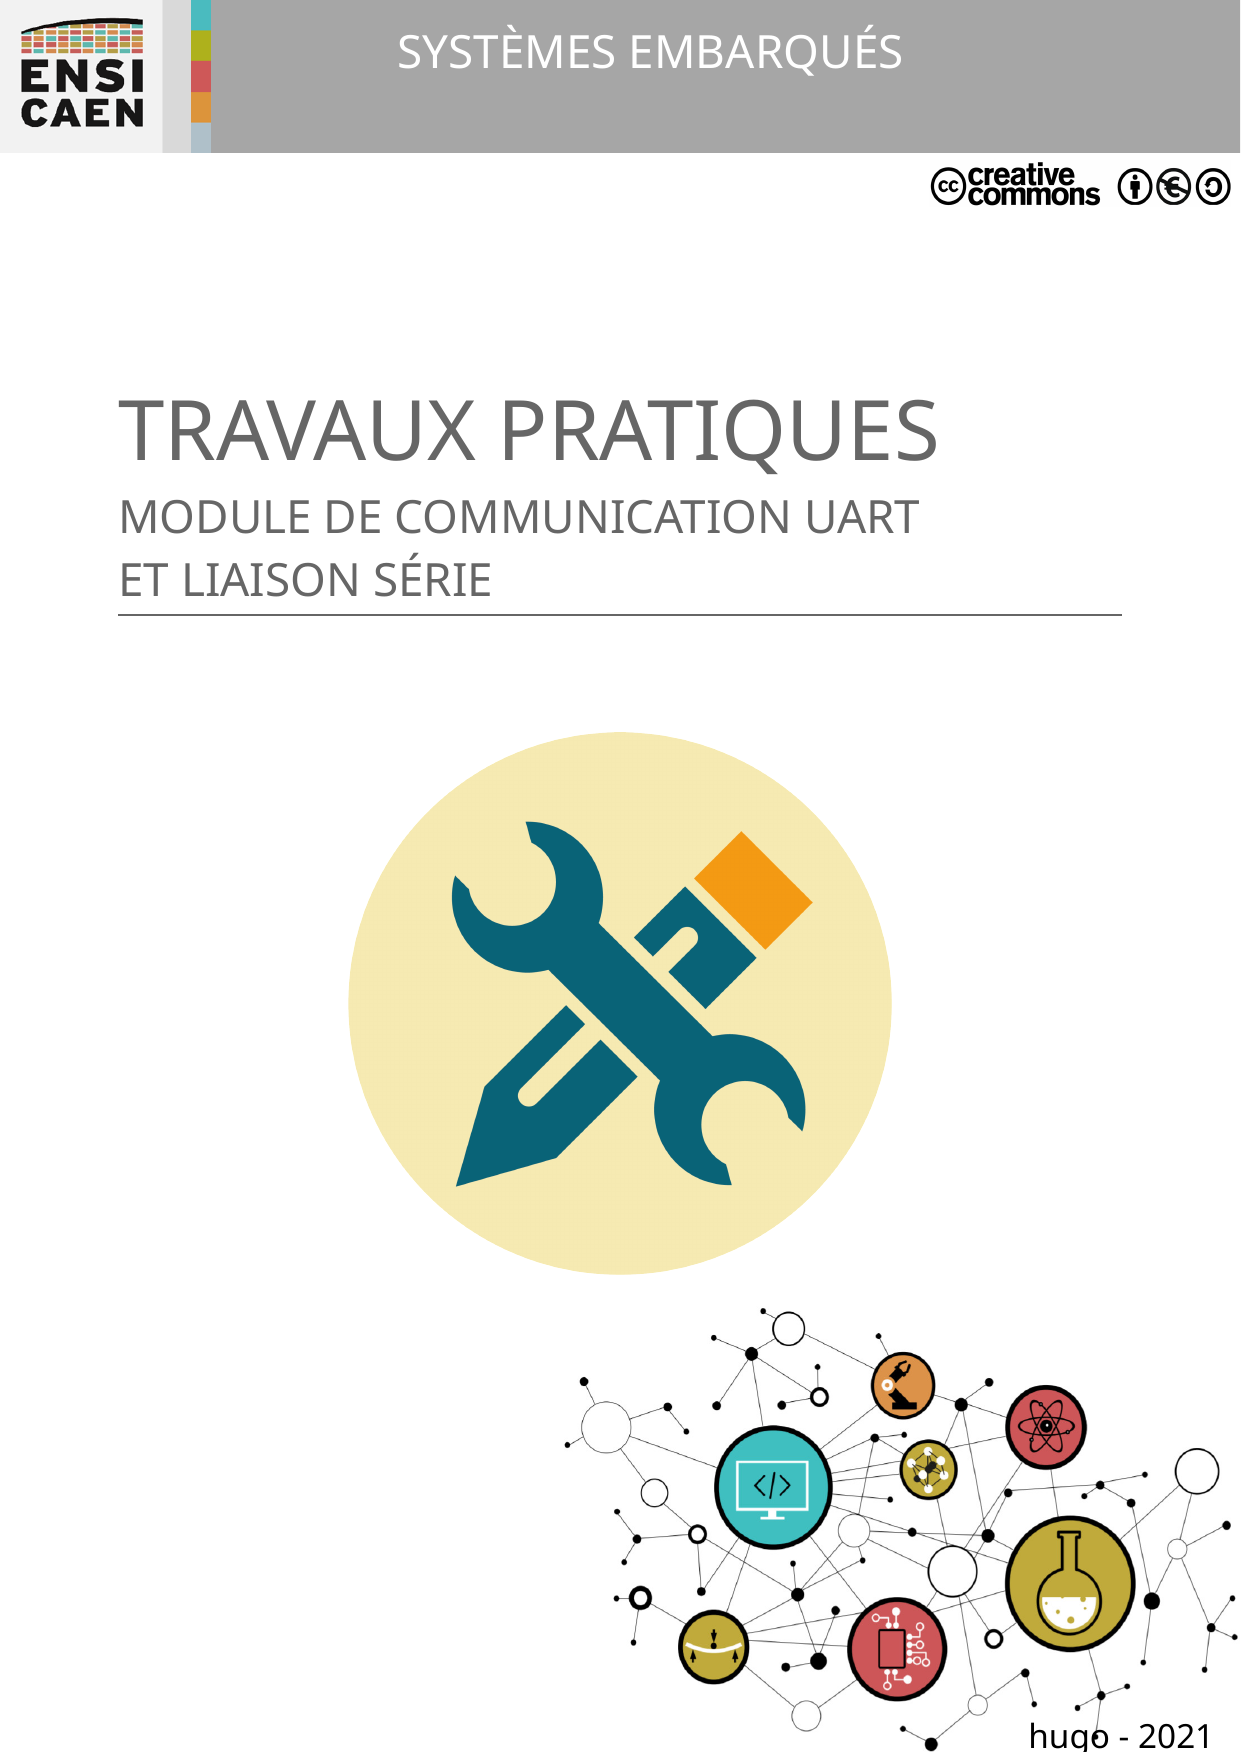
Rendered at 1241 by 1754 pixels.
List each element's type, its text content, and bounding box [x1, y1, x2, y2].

text TRAVAUX PRATIQUES [118, 371, 1122, 485]
picture [348, 732, 892, 1275]
picture [559, 1306, 1241, 1754]
text ET LIAISON SÉRIE [118, 547, 1122, 609]
picture [0, 0, 1241, 153]
text MODULE DE COMMUNICATION UART [118, 485, 1122, 547]
